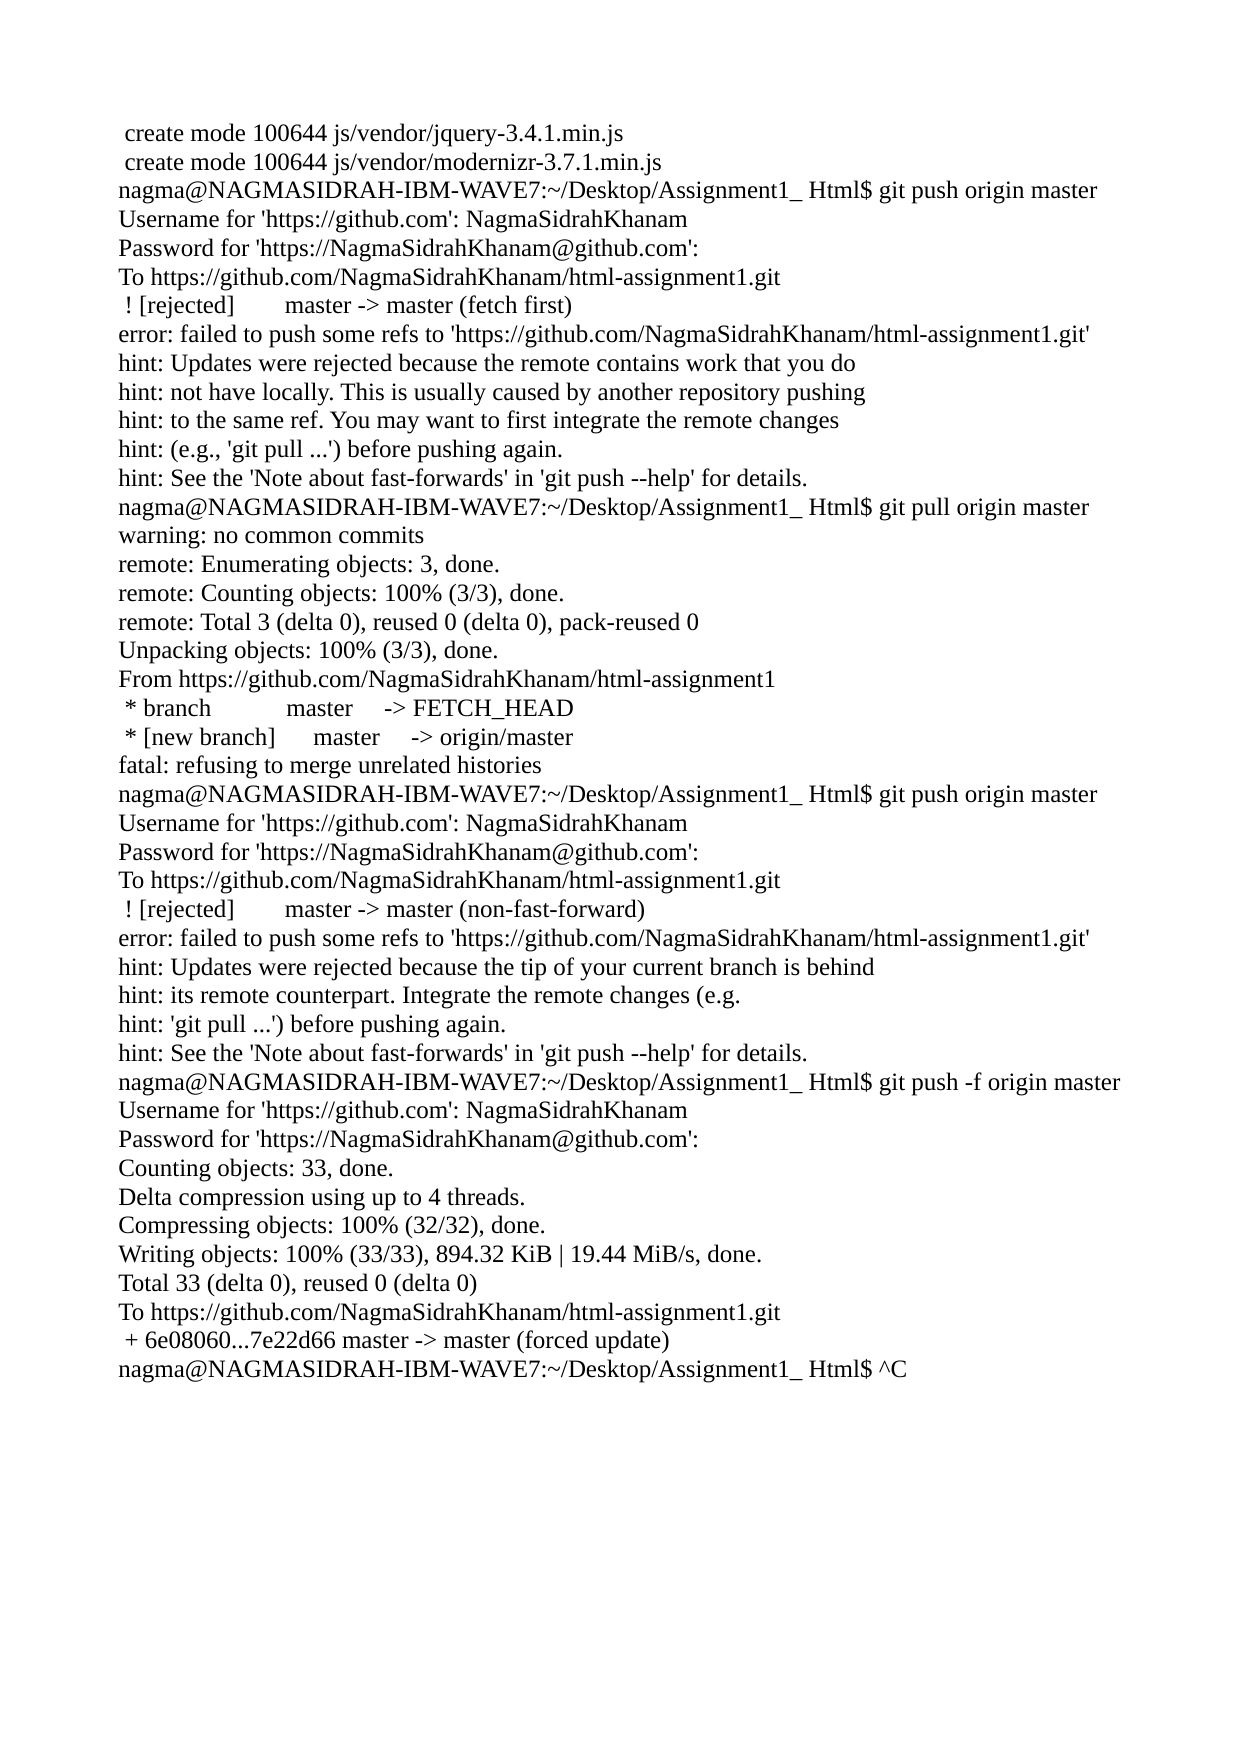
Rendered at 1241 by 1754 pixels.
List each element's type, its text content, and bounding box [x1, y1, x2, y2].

text To https://github.com/NagmaSidrahKhanam/html-assignment1.git [118, 262, 1122, 291]
text hint: See the 'Note about fast-forwards' in 'git push --help' for details. [118, 463, 1122, 492]
text hint: to the same ref. You may want to first integrate the remote changes [118, 406, 1122, 434]
text error: failed to push some refs to 'https://github.com/NagmaSidrahKhanam/html-assignment1.git' [118, 923, 1122, 952]
text remote: Total 3 (delta 0), reused 0 (delta 0), pack-reused 0 [118, 607, 1122, 636]
text From https://github.com/NagmaSidrahKhanam/html-assignment1 [118, 664, 1122, 693]
text Username for 'https://github.com': NagmaSidrahKhanam [118, 808, 1122, 837]
text hint: Updates were rejected because the remote contains work that you do [118, 348, 1122, 377]
text nagma@NAGMASIDRAH-IBM-WAVE7:~/Desktop/Assignment1_ Html$ git push -f origin master [118, 1067, 1122, 1096]
text Password for 'https://NagmaSidrahKhanam@github.com': [118, 233, 1122, 262]
text remote: Counting objects: 100% (3/3), done. [118, 578, 1122, 607]
text hint: 'git pull ...') before pushing again. [118, 1009, 1122, 1038]
text To https://github.com/NagmaSidrahKhanam/html-assignment1.git [118, 866, 1122, 894]
text nagma@NAGMASIDRAH-IBM-WAVE7:~/Desktop/Assignment1_ Html$ ^C [118, 1354, 1122, 1383]
text Username for 'https://github.com': NagmaSidrahKhanam [118, 1096, 1122, 1124]
text * branch master -> FETCH_HEAD [118, 693, 1122, 722]
text ! [rejected] master -> master (non-fast-forward) [118, 894, 1122, 923]
text ! [rejected] master -> master (fetch first) [118, 291, 1122, 319]
text error: failed to push some refs to 'https://github.com/NagmaSidrahKhanam/html-assignment1.git' [118, 319, 1122, 348]
text fatal: refusing to merge unrelated histories [118, 751, 1122, 779]
text remote: Enumerating objects: 3, done. [118, 549, 1122, 578]
text Password for 'https://NagmaSidrahKhanam@github.com': [118, 1124, 1122, 1153]
text Username for 'https://github.com': NagmaSidrahKhanam [118, 204, 1122, 233]
text warning: no common commits [118, 521, 1122, 549]
text Writing objects: 100% (33/33), 894.32 KiB | 19.44 MiB/s, done. [118, 1239, 1122, 1268]
text nagma@NAGMASIDRAH-IBM-WAVE7:~/Desktop/Assignment1_ Html$ git pull origin master [118, 492, 1122, 521]
text hint: Updates were rejected because the tip of your current branch is behind [118, 952, 1122, 981]
text Total 33 (delta 0), reused 0 (delta 0) [118, 1268, 1122, 1297]
text hint: its remote counterpart. Integrate the remote changes (e.g. [118, 981, 1122, 1009]
text Compressing objects: 100% (32/32), done. [118, 1211, 1122, 1239]
text To https://github.com/NagmaSidrahKhanam/html-assignment1.git [118, 1297, 1122, 1326]
text nagma@NAGMASIDRAH-IBM-WAVE7:~/Desktop/Assignment1_ Html$ git push origin master [118, 176, 1122, 204]
text Password for 'https://NagmaSidrahKhanam@github.com': [118, 837, 1122, 866]
text nagma@NAGMASIDRAH-IBM-WAVE7:~/Desktop/Assignment1_ Html$ git push origin master [118, 779, 1122, 808]
text hint: (e.g., 'git pull ...') before pushing again. [118, 434, 1122, 463]
text Unpacking objects: 100% (3/3), done. [118, 636, 1122, 664]
text hint: See the 'Note about fast-forwards' in 'git push --help' for details. [118, 1038, 1122, 1067]
text hint: not have locally. This is usually caused by another repository pushing [118, 377, 1122, 406]
text + 6e08060...7e22d66 master -> master (forced update) [118, 1326, 1122, 1354]
text Counting objects: 33, done. [118, 1153, 1122, 1182]
text Delta compression using up to 4 threads. [118, 1182, 1122, 1211]
text create mode 100644 js/vendor/modernizr-3.7.1.min.js [118, 147, 1122, 176]
text create mode 100644 js/vendor/jquery-3.4.1.min.js [118, 118, 1122, 147]
text * [new branch] master -> origin/master [118, 722, 1122, 751]
